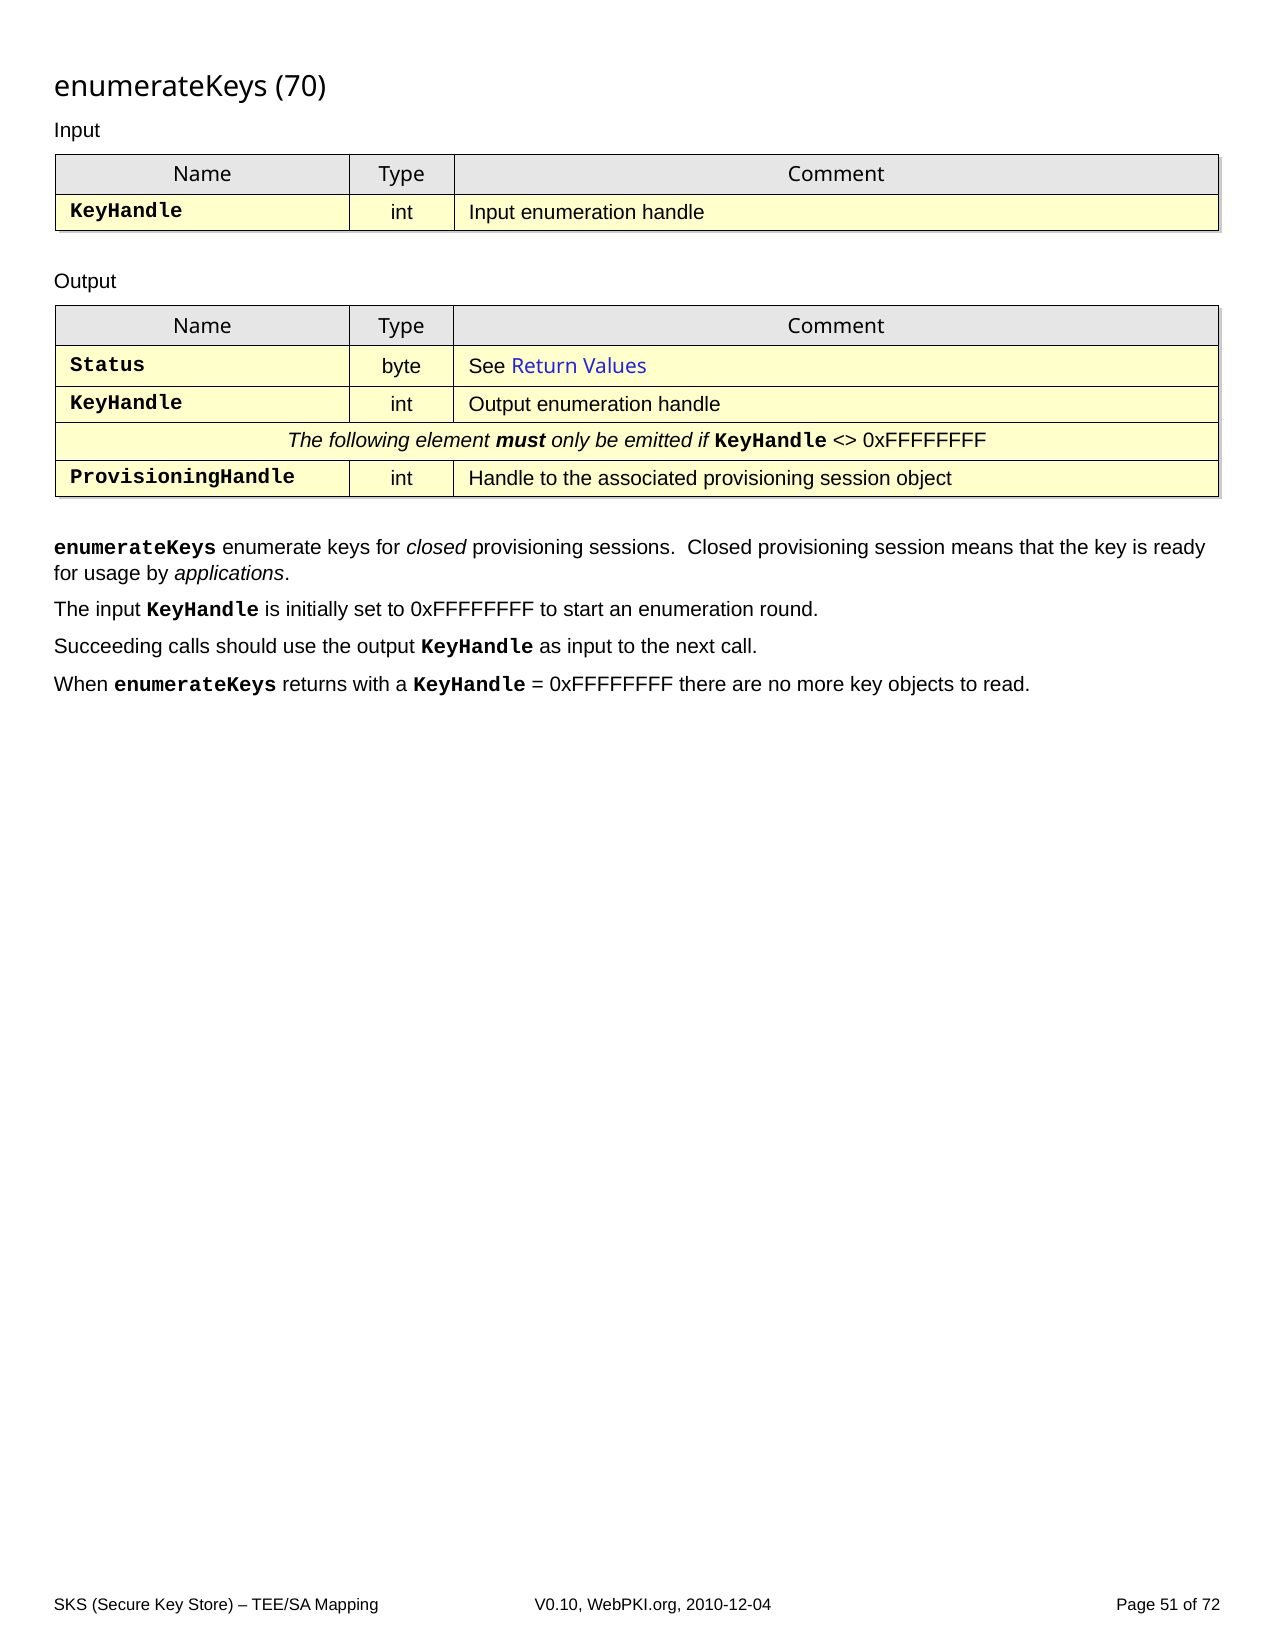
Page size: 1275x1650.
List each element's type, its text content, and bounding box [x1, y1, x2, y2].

table_header Name [56, 306, 349, 345]
table_cell ProvisioningHandle [56, 461, 349, 496]
table_cell Status [56, 346, 349, 386]
table_cell int [350, 387, 453, 422]
table_cell Handle to the associated provisioning session object [454, 461, 1218, 496]
table_cell Input enumeration handle [455, 195, 1218, 230]
text Input [54, 118, 1221, 142]
subtitle enumerateKeys (70) [54, 66, 1221, 105]
text enumerateKeys enumerate keys for closed provisioning sessions. Closed provisioning session means that the key is ready for usage by applications. [54, 535, 1221, 585]
text Output [54, 269, 1221, 293]
table_cell byte [350, 346, 453, 386]
table_header Name [56, 155, 349, 194]
table_header Comment [455, 155, 1218, 194]
table_cell Output enumeration handle [454, 387, 1218, 422]
text When enumerateKeys returns with a KeyHandle = 0xFFFFFFFF there are no more key objects to read. [54, 672, 1221, 697]
table_header Comment [454, 306, 1218, 345]
text Succeeding calls should use the output KeyHandle as input to the next call. [54, 634, 1221, 660]
table_header Type [350, 306, 453, 345]
text The input KeyHandle is initially set to 0xFFFFFFFF to start an enumeration round. [54, 596, 1221, 622]
table_header Type [350, 155, 454, 194]
table_cell KeyHandle [56, 387, 349, 422]
table_cell The following element must only be emitted if KeyHandle <> 0xFFFFFFFF [56, 423, 1218, 459]
table_cell See Return Values [454, 346, 1218, 386]
table_cell int [350, 195, 454, 230]
table_cell int [350, 461, 453, 496]
table_cell KeyHandle [56, 195, 349, 230]
